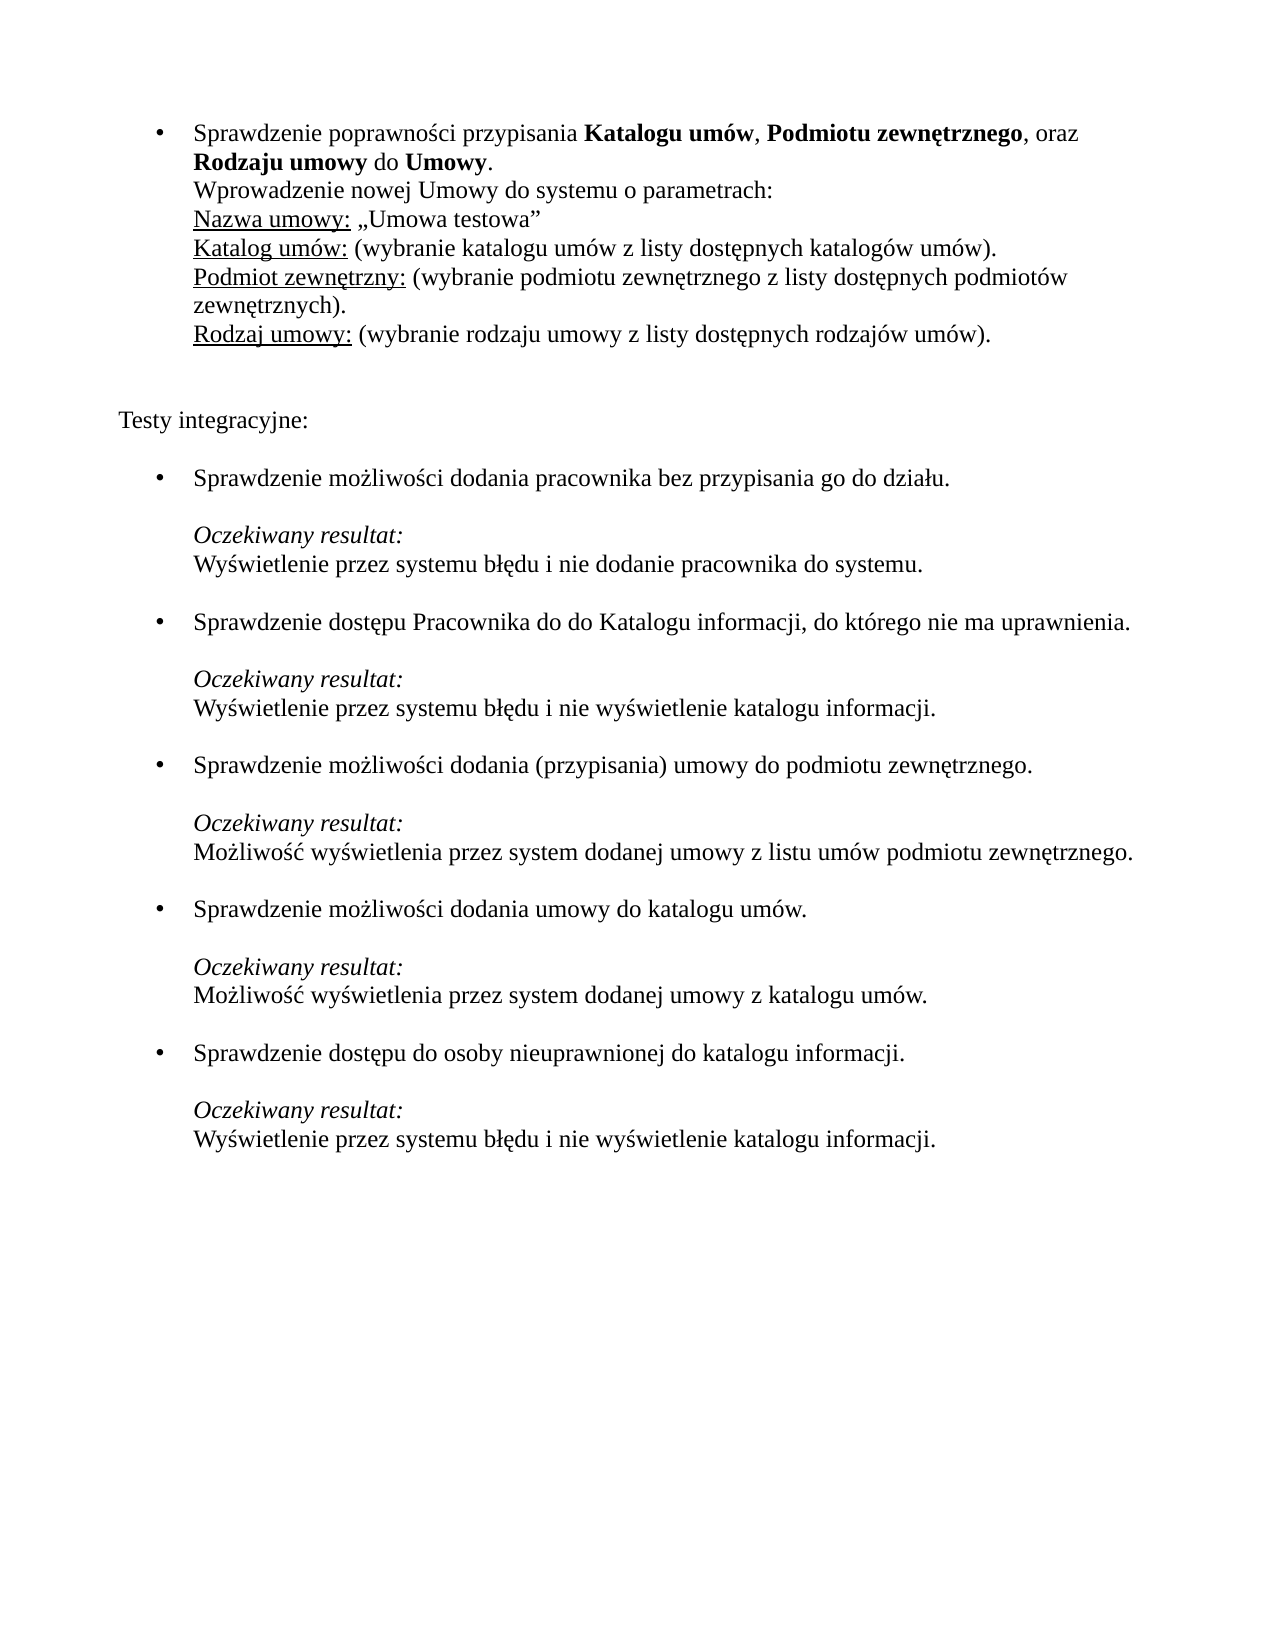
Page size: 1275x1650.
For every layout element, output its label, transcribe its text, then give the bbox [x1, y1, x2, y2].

list Rodzaj umowy: (wybranie rodzaju umowy z listy dostępnych rodzajów umów). [156, 319, 1157, 348]
list Możliwość wyświetlenia przez system dodanej umowy z katalogu umów. [156, 981, 1157, 1009]
list Możliwość wyświetlenia przez system dodanej umowy z listu umów podmiotu zewnętrznego. [156, 837, 1157, 866]
list Sprawdzenie dostępu do osoby nieuprawnionej do katalogu informacji. [156, 1038, 1157, 1067]
list Oczekiwany resultat: [156, 664, 1157, 693]
list Wyświetlenie przez systemu błędu i nie wyświetlenie katalogu informacji. [156, 1124, 1157, 1153]
text Testy integracyjne: [118, 406, 1157, 434]
list Wyświetlenie przez systemu błędu i nie dodanie pracownika do systemu. [156, 549, 1157, 578]
list Sprawdzenie poprawności przypisania Katalogu umów, Podmiotu zewnętrznego, oraz Rodzaju umowy do Umowy. [156, 118, 1157, 176]
list Sprawdzenie możliwości dodania pracownika bez przypisania go do działu. [156, 463, 1157, 492]
list Sprawdzenie dostępu Pracownika do do Katalogu informacji, do którego nie ma uprawnienia. [156, 607, 1157, 636]
list Sprawdzenie możliwości dodania (przypisania) umowy do podmiotu zewnętrznego. [156, 751, 1157, 779]
list Nazwa umowy: „Umowa testowa” [156, 204, 1157, 233]
list Wprowadzenie nowej Umowy do systemu o parametrach: [156, 176, 1157, 204]
list Podmiot zewnętrzny: (wybranie podmiotu zewnętrznego z listy dostępnych podmiotów zewnętrznych). [156, 262, 1157, 319]
list Oczekiwany resultat: [156, 808, 1157, 837]
list Wyświetlenie przez systemu błędu i nie wyświetlenie katalogu informacji. [156, 693, 1157, 722]
list Katalog umów: (wybranie katalogu umów z listy dostępnych katalogów umów). [156, 233, 1157, 262]
list Oczekiwany resultat: [156, 521, 1157, 549]
list Oczekiwany resultat: [156, 1096, 1157, 1124]
list Oczekiwany resultat: [156, 952, 1157, 981]
list Sprawdzenie możliwości dodania umowy do katalogu umów. [156, 894, 1157, 923]
